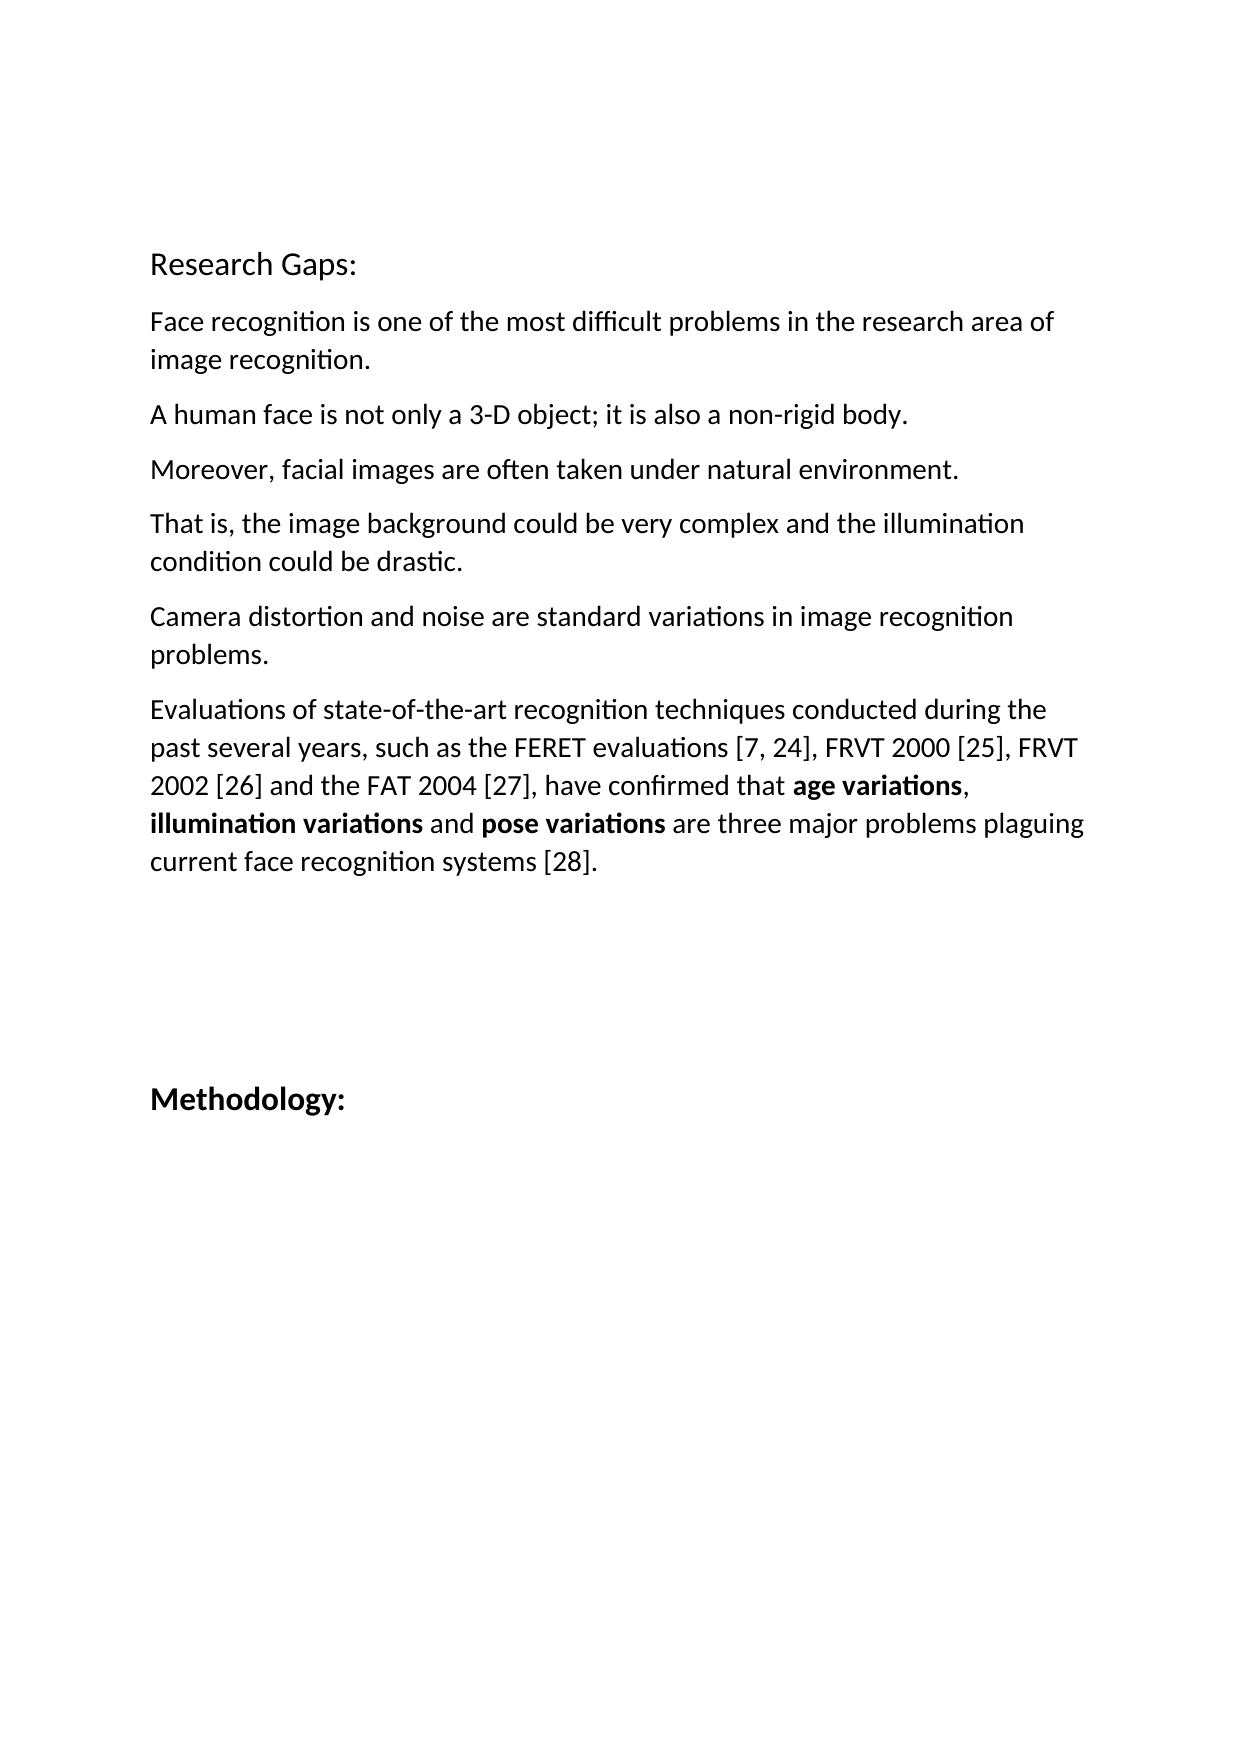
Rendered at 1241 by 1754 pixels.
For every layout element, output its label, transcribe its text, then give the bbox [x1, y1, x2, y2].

text Evaluations of state-of-the-art recognition techniques conducted during the past several years, such as the FERET evaluations [7, 24], FRVT 2000 [25], FRVT 2002 [26] and the FAT 2004 [27], have confirmed that age variations, illumination variations and pose variations are three major problems plaguing current face recognition systems [28]. [150, 691, 1090, 878]
text Methodology: [150, 1078, 1090, 1119]
text That is, the image background could be very complex and the illumination condition could be drastic. [150, 505, 1090, 579]
text Face recognition is one of the most difficult problems in the research area of image recognition. [150, 303, 1090, 377]
text Moreover, facial images are often taken under natural environment. [150, 451, 1090, 486]
text Research Gaps: [150, 243, 1090, 284]
text Camera distortion and noise are standard variations in image recognition problems. [150, 598, 1090, 672]
text A human face is not only a 3-D object; it is also a non-rigid body. [150, 396, 1090, 432]
